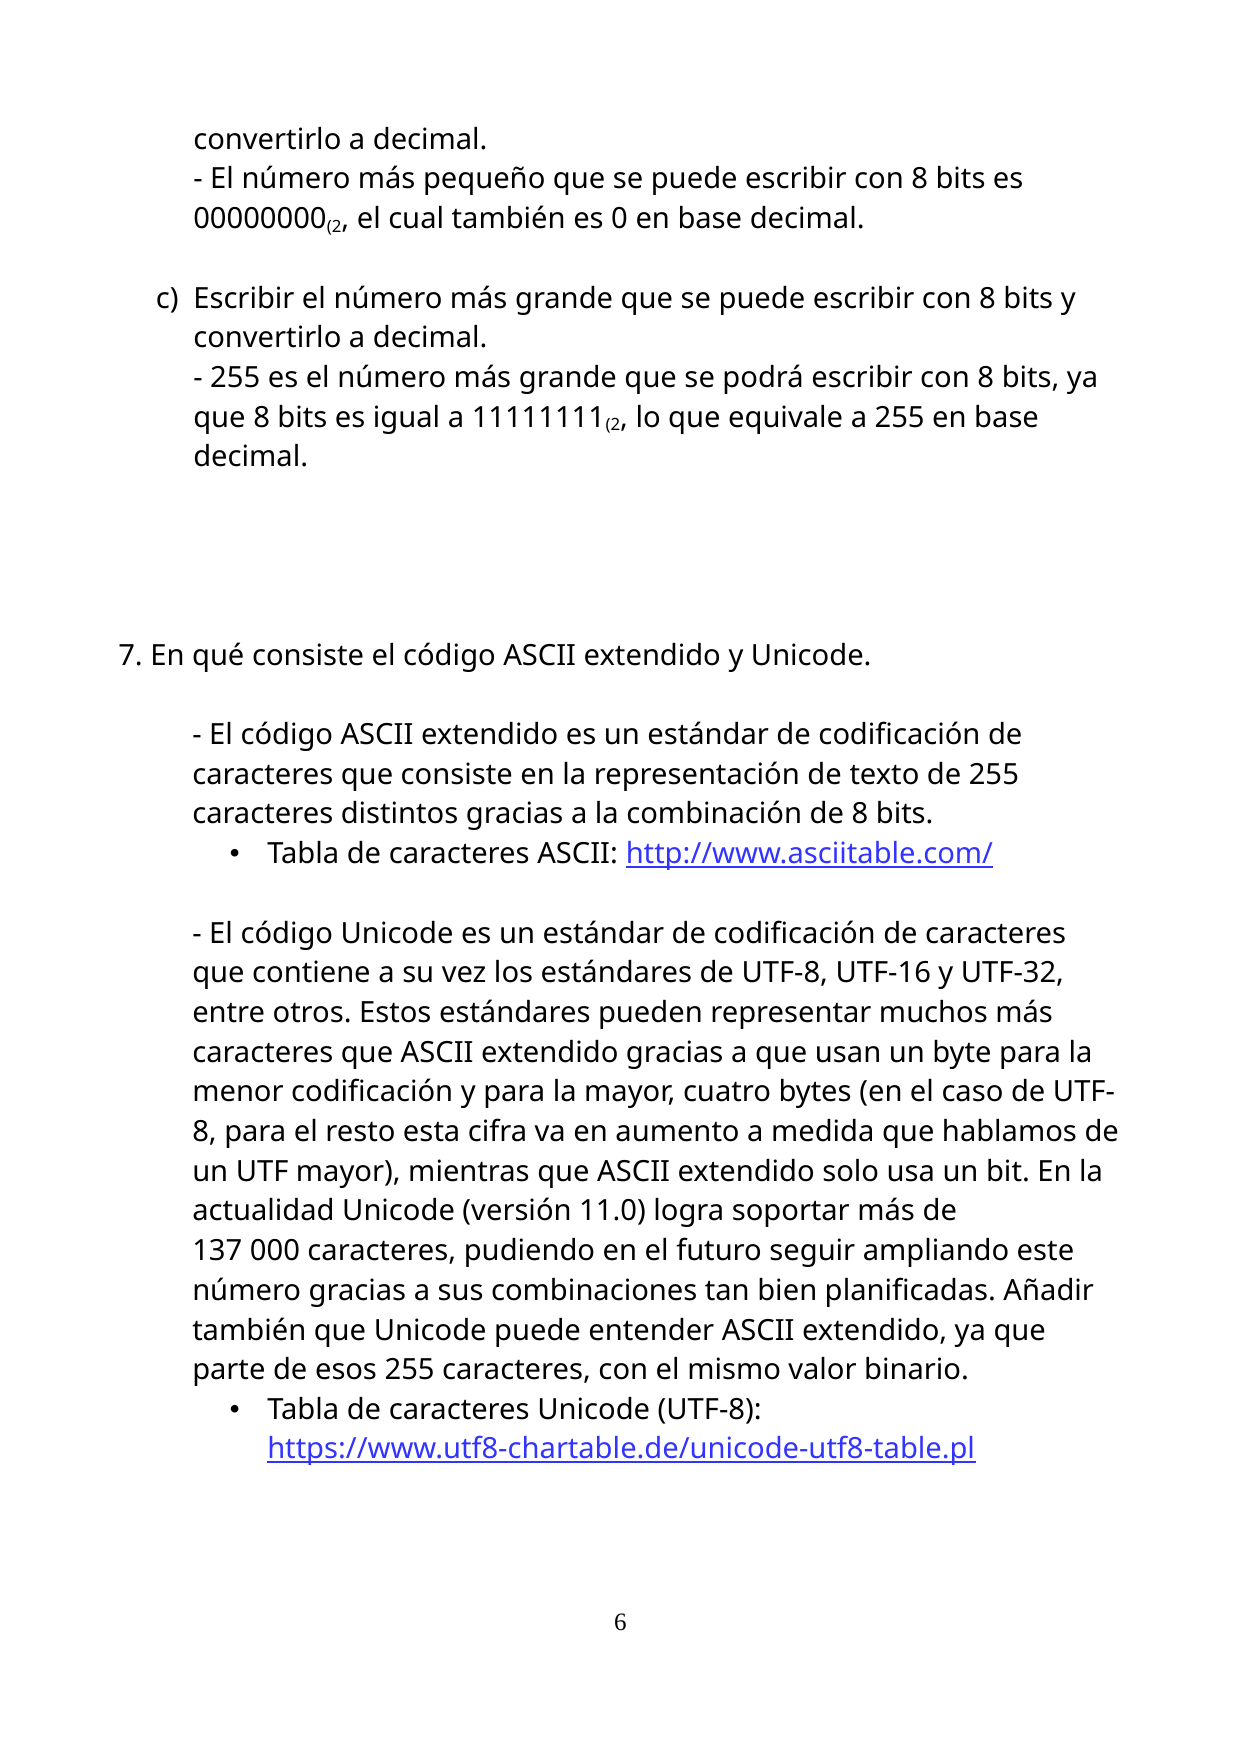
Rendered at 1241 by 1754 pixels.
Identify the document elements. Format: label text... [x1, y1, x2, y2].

text - El código ASCII extendido es un estándar de codificación de caracteres que consiste en la representación de texto de 255 caracteres distintos gracias a la combinación de 8 bits. [192, 713, 1122, 832]
text 137 000 caracteres, pudiendo en el futuro seguir ampliando este número gracias a sus combinaciones tan bien planificadas. Añadir también que Unicode puede entender ASCII extendido, ya que parte de esos 255 caracteres, con el mismo valor binario. [192, 1229, 1122, 1388]
list - El número más pequeño que se puede escribir con 8 bits es 00000000(2, el cual también es 0 en base decimal. [156, 158, 1122, 237]
list convertirlo a decimal. [156, 118, 1122, 158]
list Tabla de caracteres Unicode (UTF-8): [229, 1388, 1122, 1428]
list https://www.utf8-chartable.de/unicode-utf8-table.pl [229, 1428, 1122, 1467]
list - 255 es el número más grande que se podrá escribir con 8 bits, ya que 8 bits es igual a 11111111(2, lo que equivale a 255 en base decimal. [156, 356, 1122, 475]
list Escribir el número más grande que se puede escribir con 8 bits y convertirlo a decimal. [156, 277, 1122, 356]
text - El código Unicode es un estándar de codificación de caracteres que contiene a su vez los estándares de UTF-8, UTF-16 y UTF-32, entre otros. Estos estándares pueden representar muchos más caracteres que ASCII extendido gracias a que usan un byte para la menor codificación y para la mayor, cuatro bytes (en el caso de UTF-8, para el resto esta cifra va en aumento a medida que hablamos de un UTF mayor), mientras que ASCII extendido solo usa un bit. En la actualidad Unicode (versión 11.0) logra soportar más de [192, 912, 1122, 1229]
text 7. En qué consiste el código ASCII extendido y Unicode. [118, 634, 1122, 674]
list Tabla de caracteres ASCII: http://www.asciitable.com/ [229, 832, 1122, 872]
